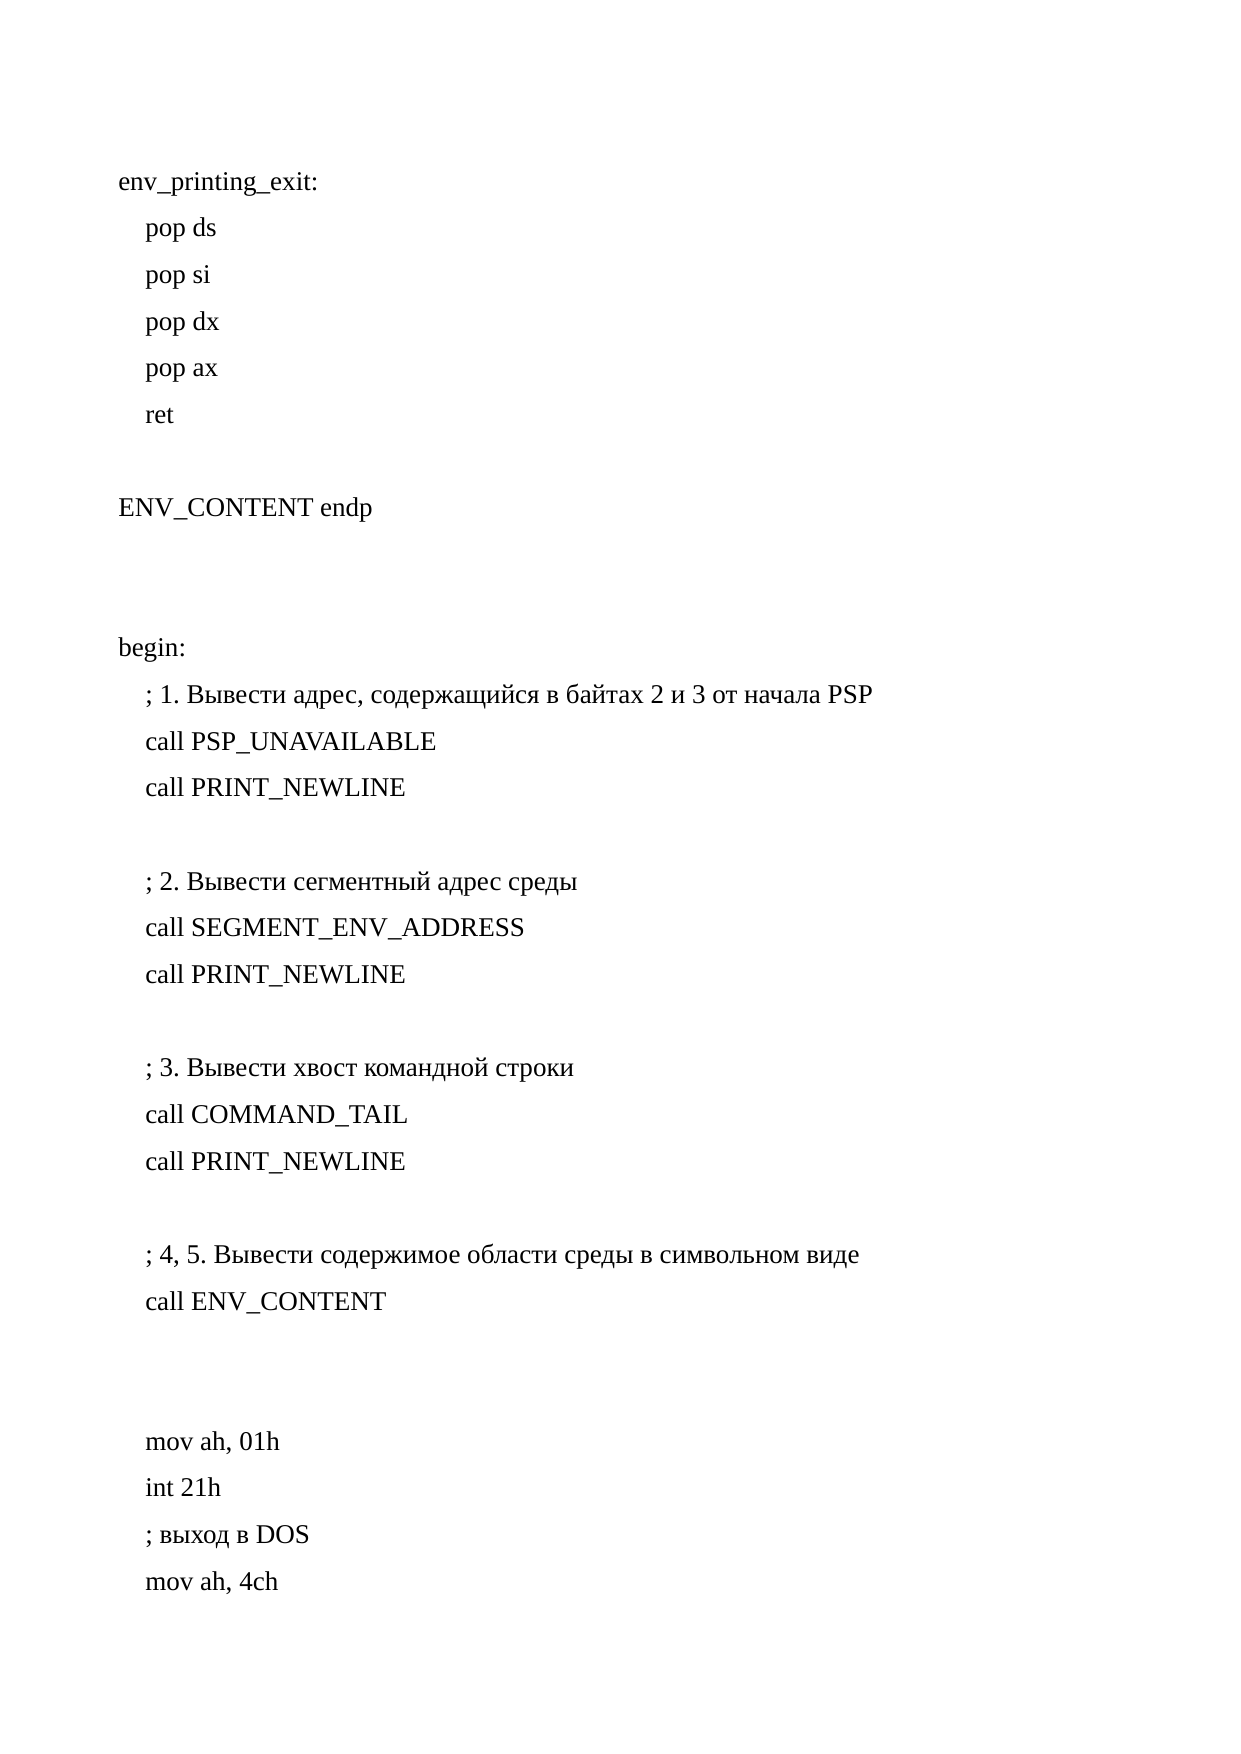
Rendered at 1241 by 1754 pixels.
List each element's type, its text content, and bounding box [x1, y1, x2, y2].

text call PRINT_NEWLINE [118, 958, 1122, 989]
text ENV_CONTENT endp [118, 491, 1122, 523]
text call PSP_UNAVAILABLE [118, 725, 1122, 756]
text ; 3. Вывести хвост командной строки [118, 1051, 1122, 1083]
text ; 4, 5. Вывести содержимое области среды в символьном виде [118, 1238, 1122, 1269]
text mov ah, 01h [118, 1425, 1122, 1456]
text pop ds [118, 211, 1122, 243]
text mov ah, 4ch [118, 1565, 1122, 1596]
text pop si [118, 258, 1122, 289]
text ; выход в DOS [118, 1518, 1122, 1549]
text call PRINT_NEWLINE [118, 771, 1122, 803]
text ; 1. Вывести адрес, содержащийся в байтах 2 и 3 от начала PSP [118, 678, 1122, 709]
text ret [118, 398, 1122, 429]
text call PRINT_NEWLINE [118, 1145, 1122, 1176]
text env_printing_exit: [118, 165, 1122, 196]
text pop ax [118, 351, 1122, 383]
text call COMMAND_TAIL [118, 1098, 1122, 1129]
text begin: [118, 631, 1122, 663]
text pop dx [118, 305, 1122, 336]
text ; 2. Вывести сегментный адрес среды [118, 865, 1122, 896]
text call SEGMENT_ENV_ADDRESS [118, 911, 1122, 943]
text int 21h [118, 1471, 1122, 1503]
text call ENV_CONTENT [118, 1285, 1122, 1316]
